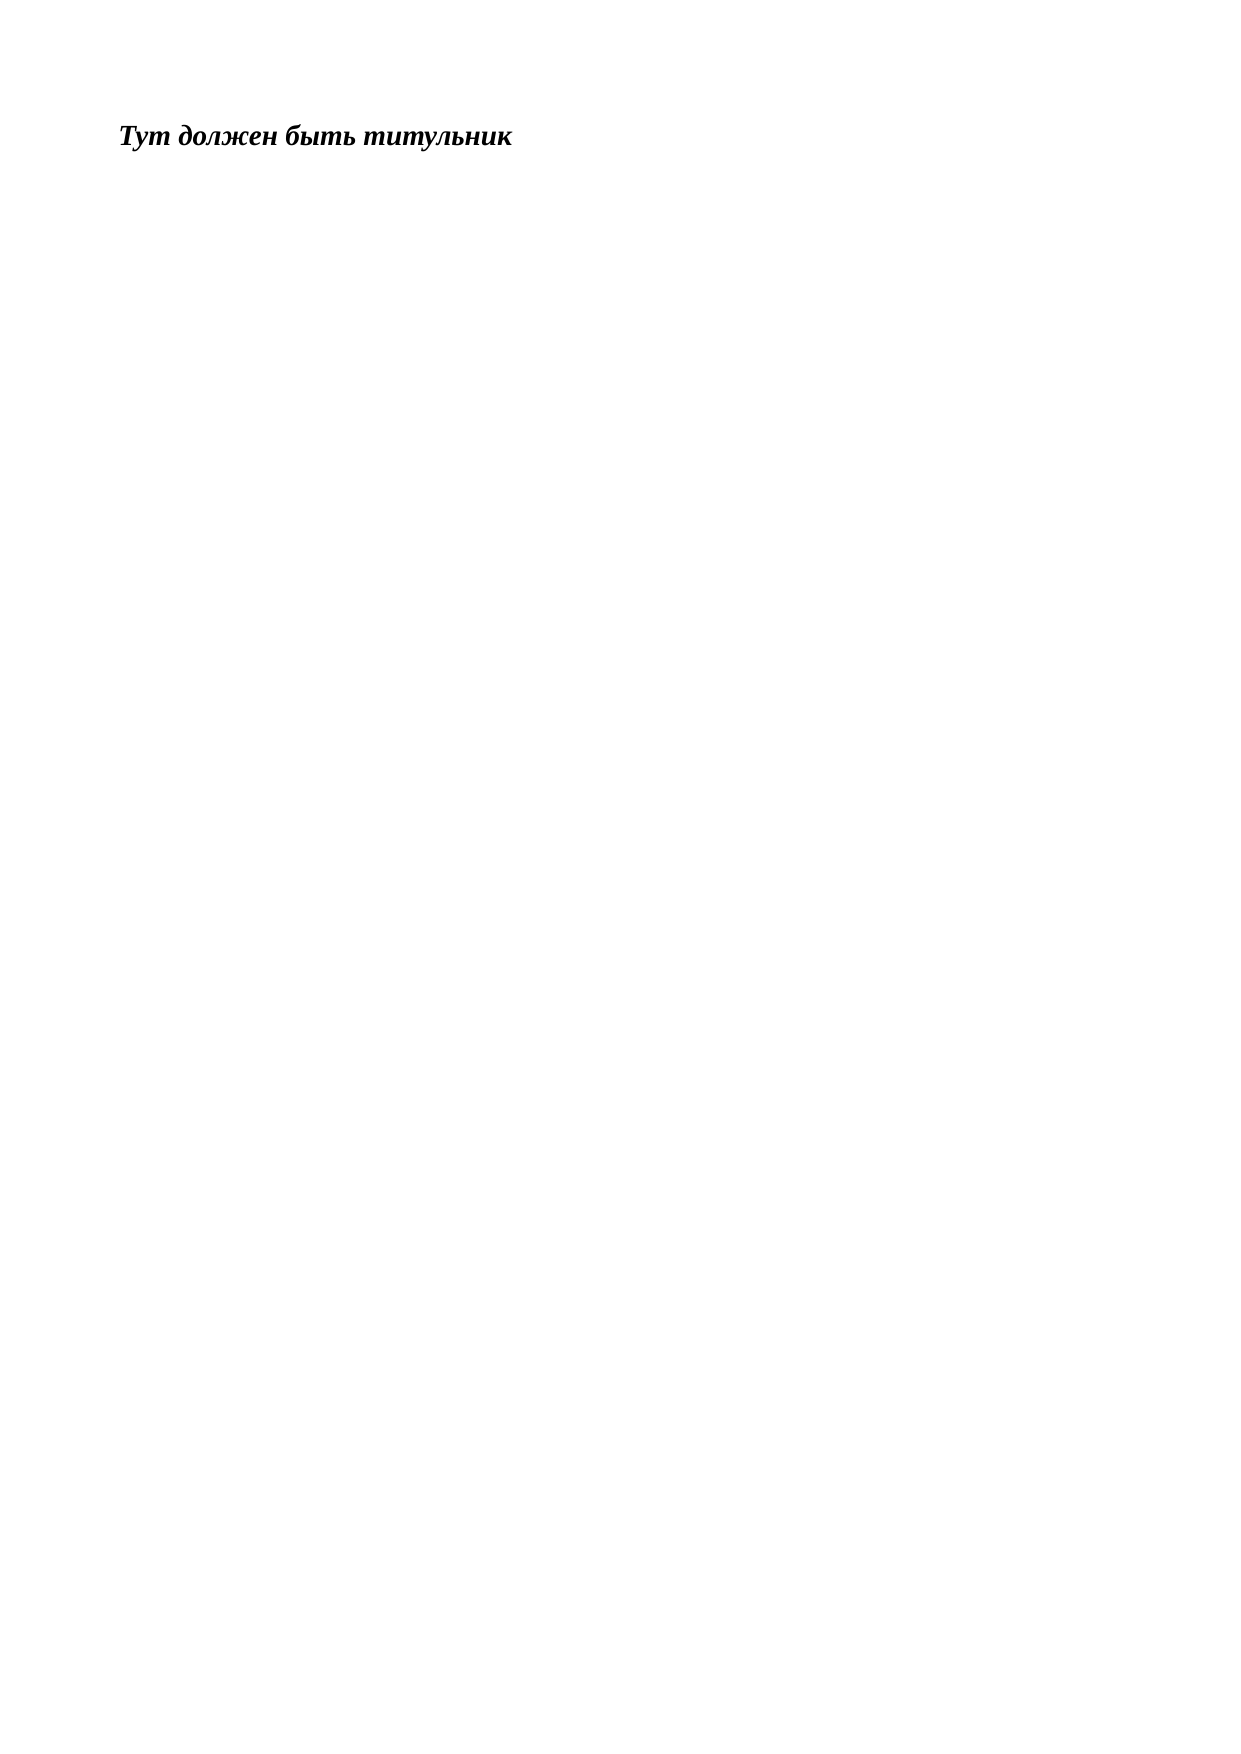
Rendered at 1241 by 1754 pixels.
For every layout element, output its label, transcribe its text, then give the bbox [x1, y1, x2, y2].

text Тут должен быть титульник [118, 118, 1122, 152]
